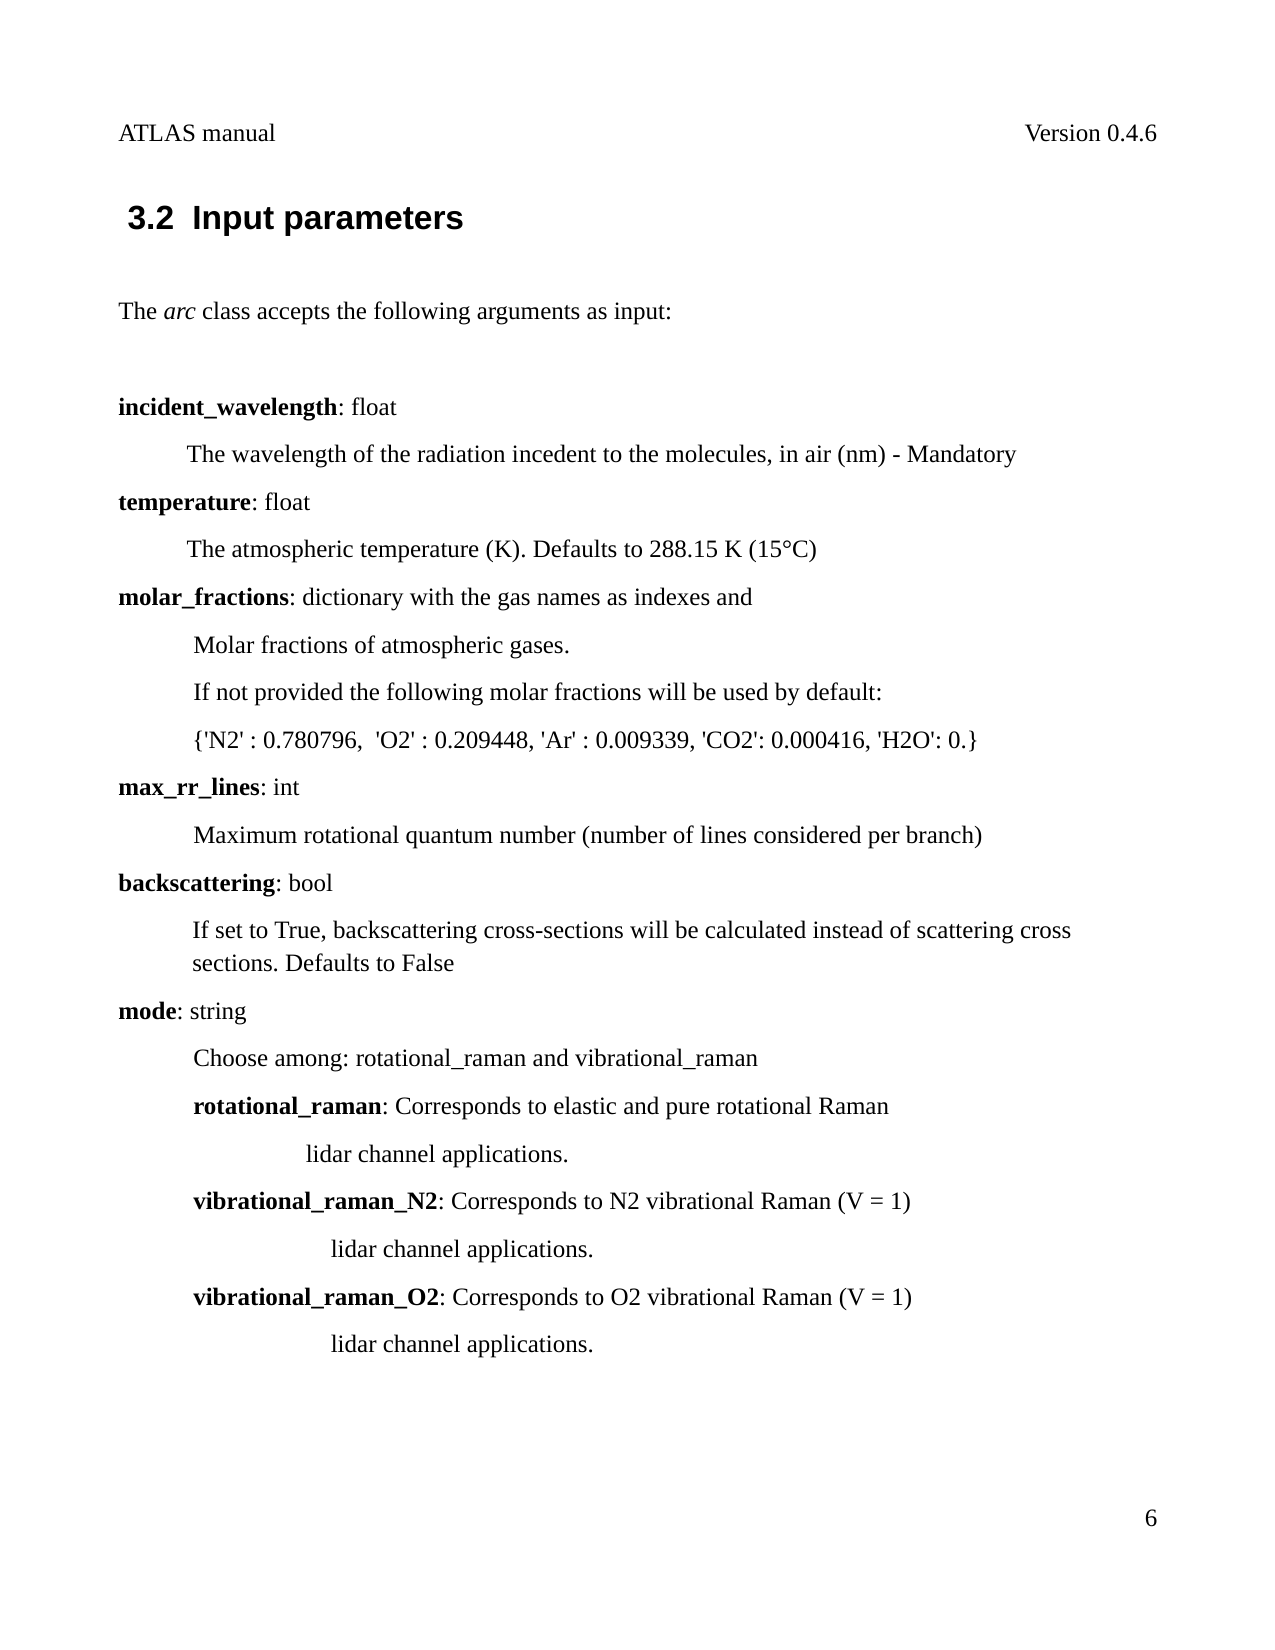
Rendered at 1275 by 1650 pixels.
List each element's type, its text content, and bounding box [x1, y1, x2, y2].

text lidar channel applications. [118, 1139, 1157, 1167]
text lidar channel applications. [118, 1234, 1157, 1263]
subtitle Input parameters [118, 198, 1157, 236]
text lidar channel applications. [118, 1329, 1157, 1358]
text Maximum rotational quantum number (number of lines considered per branch) [118, 820, 1157, 849]
text molar_fractions: dictionary with the gas names as indexes and [118, 582, 1157, 611]
text {'N2' : 0.780796, 'O2' : 0.209448, 'Ar' : 0.009339, 'CO2': 0.000416, 'H2O': 0.} [118, 725, 1157, 754]
text max_rr_lines: int [118, 772, 1157, 801]
text If not provided the following molar fractions will be used by default: [118, 677, 1157, 706]
text vibrational_raman_N2: Corresponds to N2 vibrational Raman (V = 1) [118, 1186, 1157, 1215]
text Choose among: rotational_raman and vibrational_raman [118, 1043, 1157, 1072]
text If set to True, backscattering cross-sections will be calculated instead of scattering cross sections. Defaults to False [118, 915, 1157, 977]
text The arc class accepts the following arguments as input: [118, 296, 1157, 325]
text temperature: float [118, 487, 1157, 516]
text Molar fractions of atmospheric gases. [118, 630, 1157, 658]
text incident_wavelength: float [118, 392, 1157, 420]
text rotational_raman: Corresponds to elastic and pure rotational Raman [118, 1091, 1157, 1120]
text The atmospheric temperature (K). Defaults to 288.15 K (15°C) [118, 534, 1157, 563]
text The wavelength of the radiation incedent to the molecules, in air (nm) - Mandatory [118, 439, 1157, 468]
text backscattering: bool [118, 868, 1157, 896]
text mode: string [118, 996, 1157, 1025]
text vibrational_raman_O2: Corresponds to O2 vibrational Raman (V = 1) [118, 1282, 1157, 1310]
